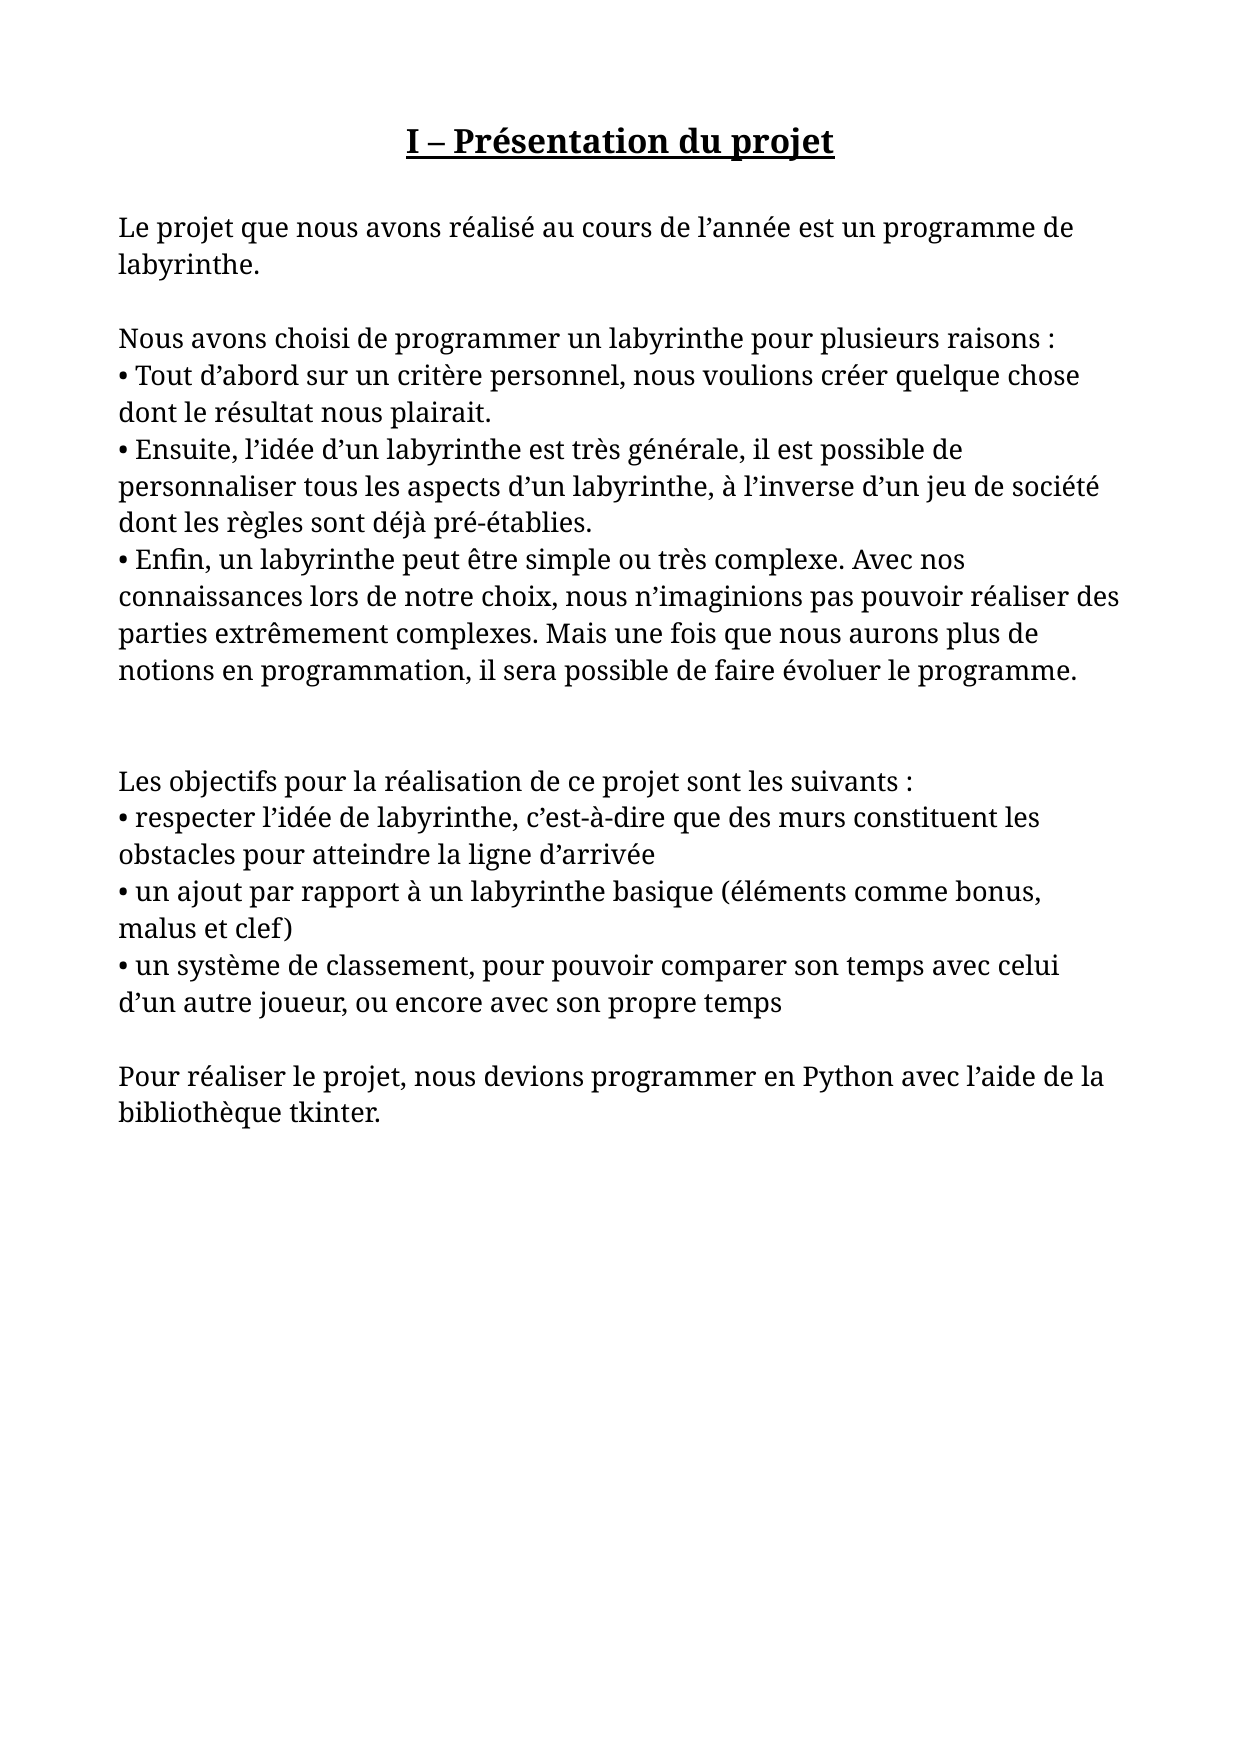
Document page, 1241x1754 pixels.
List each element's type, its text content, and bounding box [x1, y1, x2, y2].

text • Ensuite, l’idée d’un labyrinthe est très générale, il est possible de personnaliser tous les aspects d’un labyrinthe, à l’inverse d’un jeu de société dont les règles sont déjà pré-établies. [118, 430, 1122, 541]
text I – Présentation du projet [118, 118, 1122, 163]
text • Enfin, un labyrinthe peut être simple ou très complexe. Avec nos connaissances lors de notre choix, nous n’imaginions pas pouvoir réaliser des parties extrêmement complexes. Mais une fois que nous aurons plus de notions en programmation, il sera possible de faire évoluer le programme. [118, 541, 1122, 688]
text • un ajout par rapport à un labyrinthe basique (éléments comme bonus, malus et clef) [118, 873, 1122, 946]
text • un système de classement, pour pouvoir comparer son temps avec celui d’un autre joueur, ou encore avec son propre temps [118, 946, 1122, 1020]
text Nous avons choisi de programmer un labyrinthe pour plusieurs raisons : [118, 319, 1122, 356]
text • respecter l’idée de labyrinthe, c’est-à-dire que des murs constituent les obstacles pour atteindre la ligne d’arrivée [118, 799, 1122, 873]
text • Tout d’abord sur un critère personnel, nous voulions créer quelque chose dont le résultat nous plairait. [118, 356, 1122, 430]
text Les objectifs pour la réalisation de ce projet sont les suivants : [118, 762, 1122, 799]
text Le projet que nous avons réalisé au cours de l’année est un programme de labyrinthe. [118, 209, 1122, 283]
text Pour réaliser le projet, nous devions programmer en Python avec l’aide de la bibliothèque tkinter. [118, 1057, 1122, 1131]
